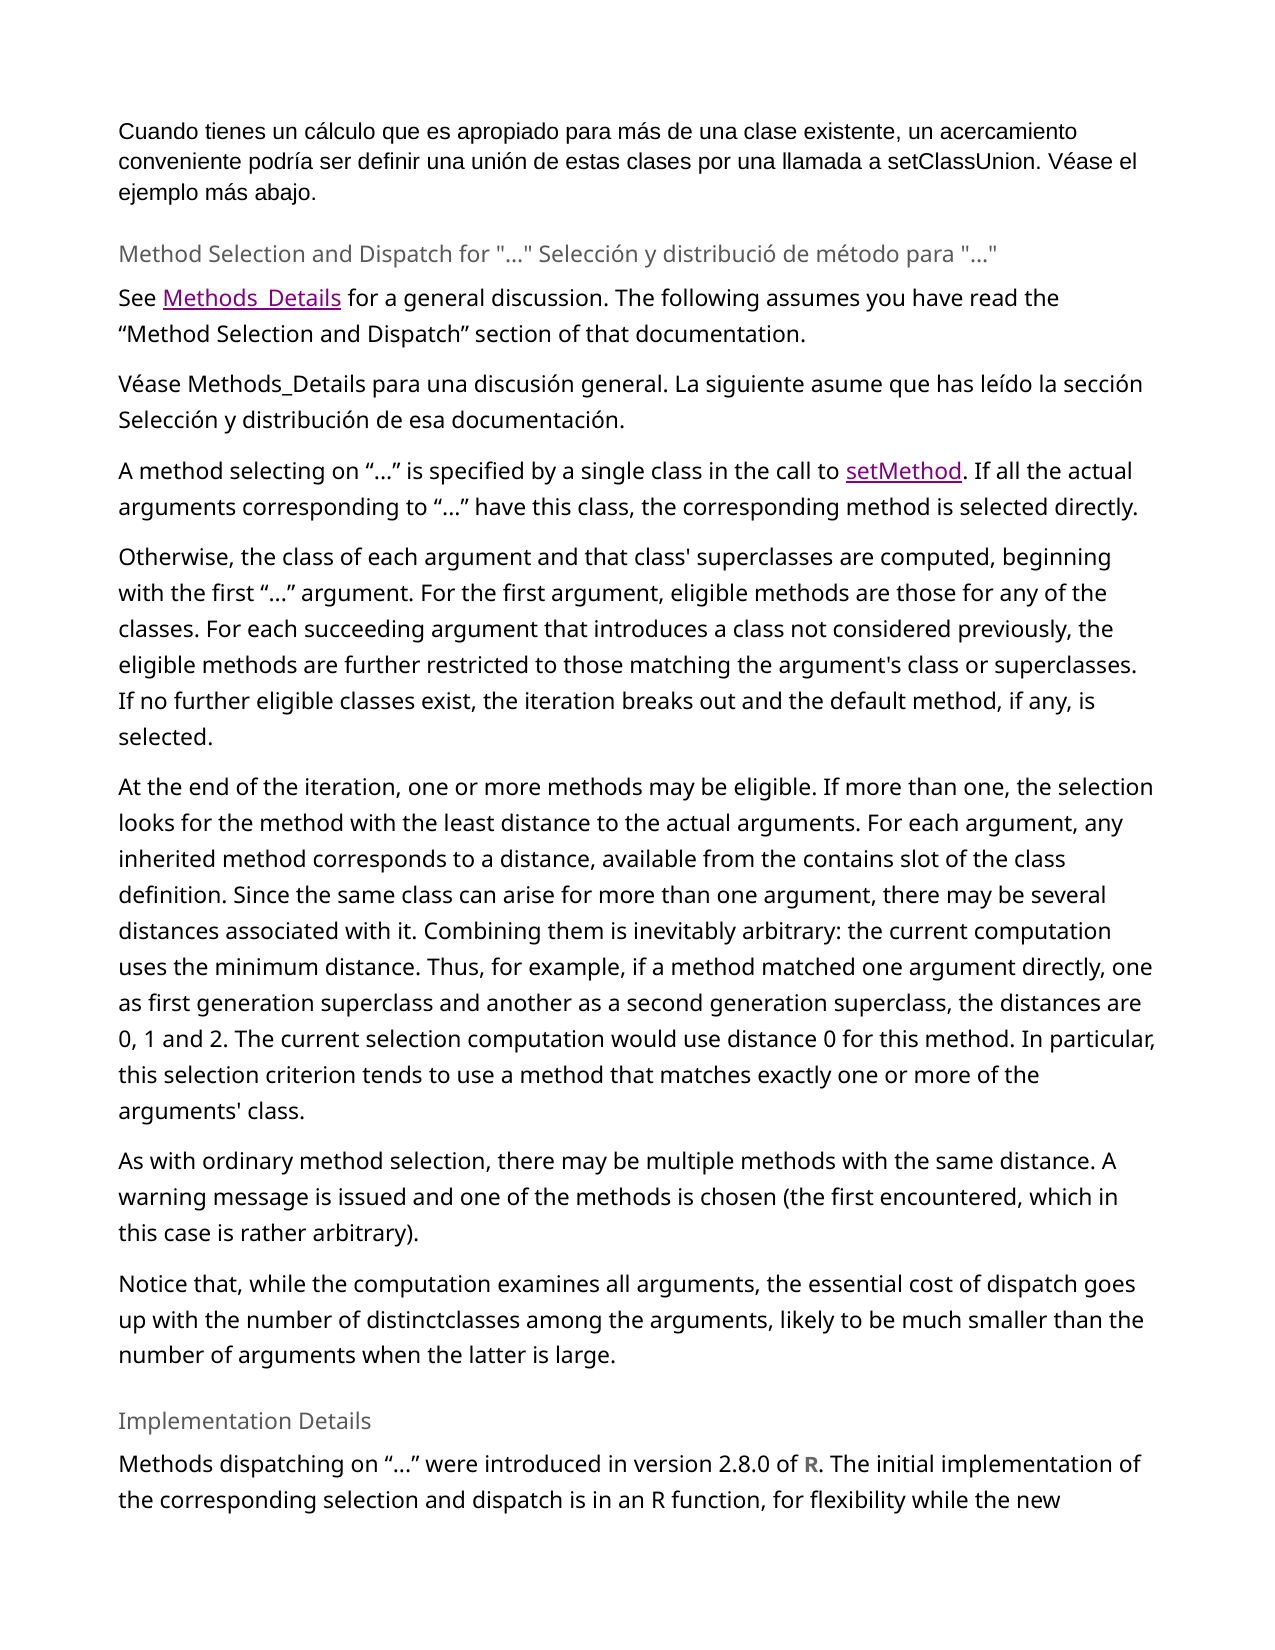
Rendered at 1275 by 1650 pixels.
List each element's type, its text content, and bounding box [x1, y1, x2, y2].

text Véase Methods_Details para una discusión general. La siguiente asume que has leído la sección Selección y distribución de esa documentación. [118, 368, 1157, 435]
text Methods dispatching on “...” were introduced in version 2.8.0 of R. The initial implementation of the corresponding selection and dispatch is in an R function, for flexibility while the new [118, 1448, 1157, 1516]
text See Methods_Details for a general discussion. The following assumes you have read the “Method Selection and Dispatch” section of that documentation. [118, 282, 1157, 349]
text Otherwise, the class of each argument and that class' superclasses are computed, beginning with the first “...” argument. For the first argument, eligible methods are those for any of the classes. For each succeeding argument that introduces a class not considered previously, the eligible methods are further restricted to those matching the argument's class or superclasses. If no further eligible classes exist, the iteration breaks out and the default method, if any, is selected. [118, 541, 1157, 752]
text Notice that, while the computation examines all arguments, the essential cost of dispatch goes up with the number of distinctclasses among the arguments, likely to be much smaller than the number of arguments when the latter is large. [118, 1268, 1157, 1371]
subtitle Method Selection and Dispatch for "…" Selección y distribució de método para "…" [118, 238, 1157, 269]
text As with ordinary method selection, there may be multiple methods with the same distance. A warning message is issued and one of the methods is chosen (the first encountered, which in this case is rather arbitrary). [118, 1145, 1157, 1248]
text A method selecting on “...” is specified by a single class in the call to setMethod. If all the actual arguments corresponding to “...” have this class, the corresponding method is selected directly. [118, 454, 1157, 522]
text At the end of the iteration, one or more methods may be eligible. If more than one, the selection looks for the method with the least distance to the actual arguments. For each argument, any inherited method corresponds to a distance, available from the contains slot of the class definition. Since the same class can arise for more than one argument, there may be several distances associated with it. Combining them is inevitably arbitrary: the current computation uses the minimum distance. Thus, for example, if a method matched one argument directly, one as first generation superclass and another as a second generation superclass, the distances are 0, 1 and 2. The current selection computation would use distance 0 for this method. In particular, this selection criterion tends to use a method that matches exactly one or more of the arguments' class. [118, 771, 1157, 1126]
subtitle Implementation Details [118, 1404, 1157, 1436]
text Cuando tienes un cálculo que es apropiado para más de una clase existente, un acercamiento conveniente podría ser definir una unión de estas clases por una llamada a setClassUnion. Véase el ejemplo más abajo. [118, 118, 1157, 205]
